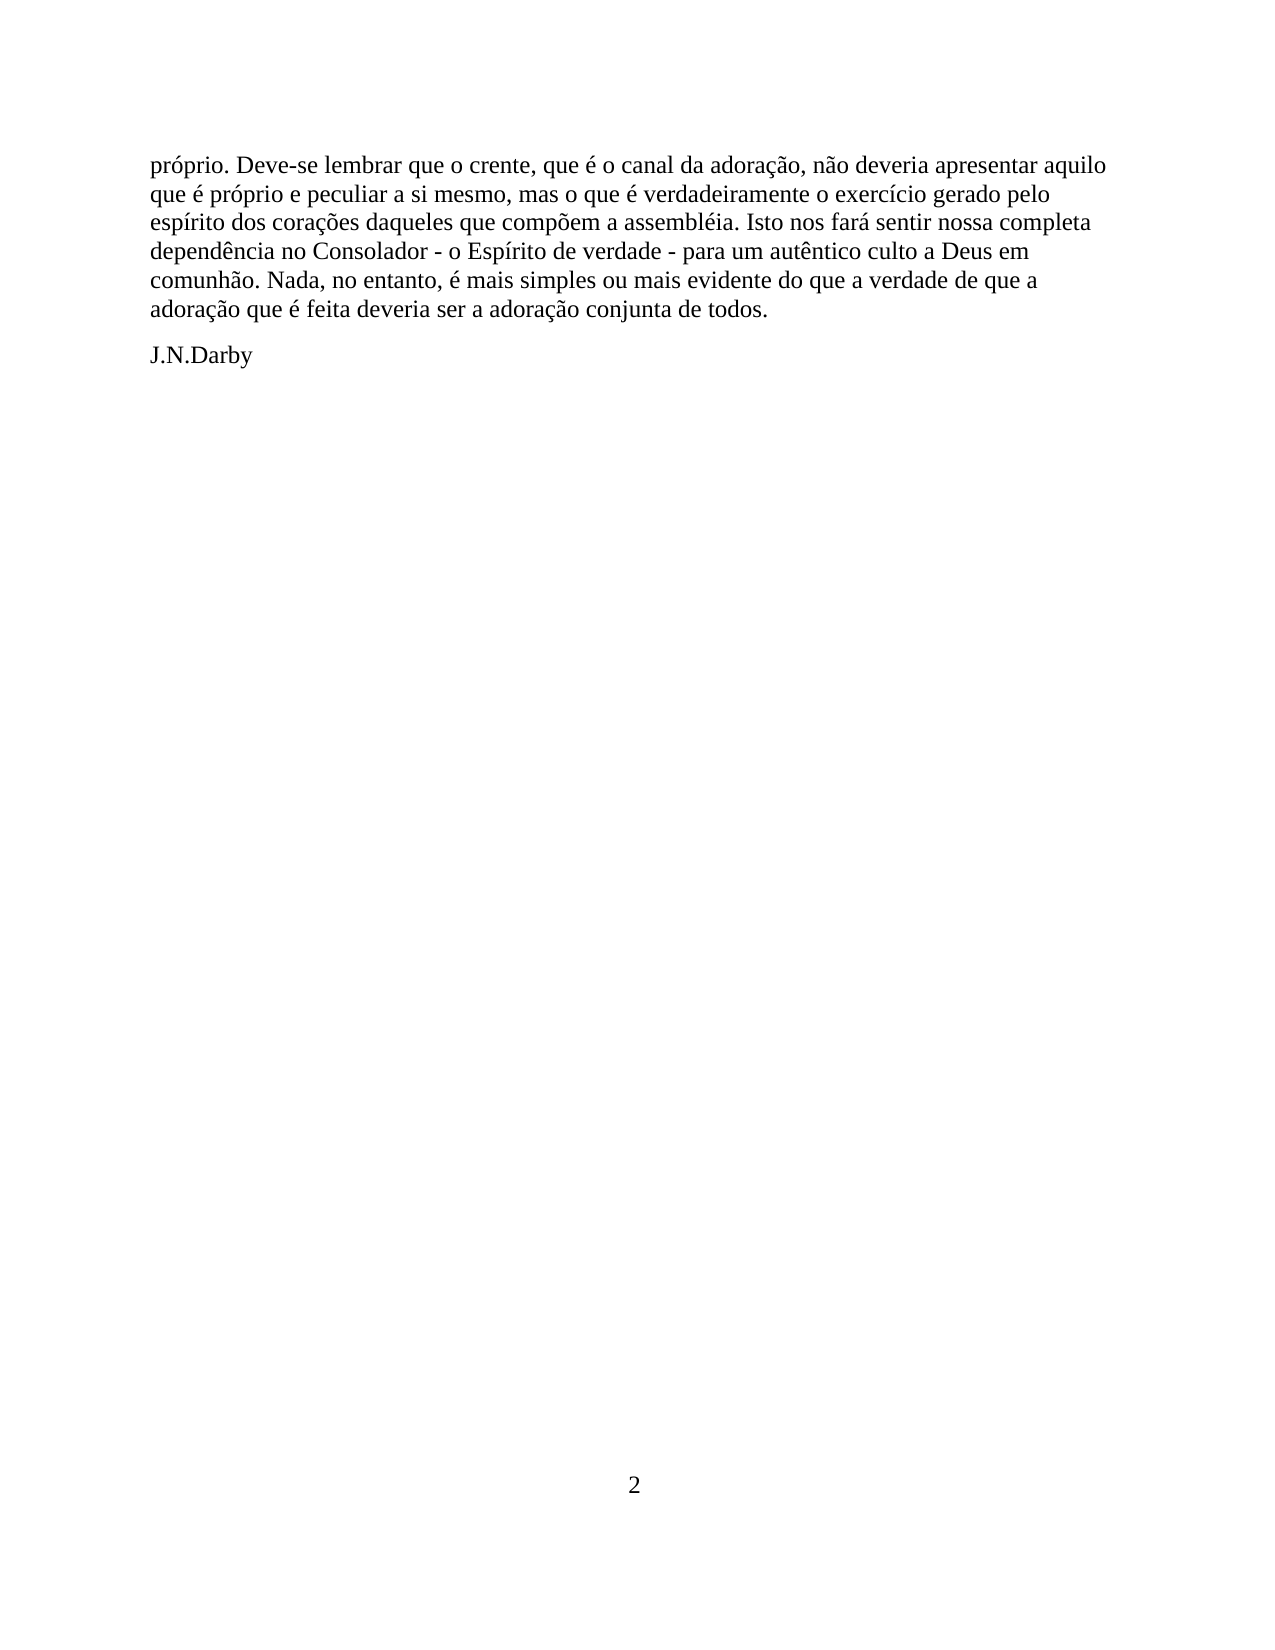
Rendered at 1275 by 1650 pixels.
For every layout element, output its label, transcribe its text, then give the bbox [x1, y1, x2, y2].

text próprio. Deve-se lembrar que o crente, que é o canal da adoração, não deveria apresentar aquilo que é próprio e peculiar a si mesmo, mas o que é verdadeiramente o exercício gerado pelo espírito dos corações daqueles que compõem a assembléia. Isto nos fará sentir nossa completa dependência no Consolador - o Espírito de verdade - para um autêntico culto a Deus em comunhão. Nada, no entanto, é mais simples ou mais evidente do que a verdade de que a adoração que é feita deveria ser a adoração conjunta de todos. [150, 150, 1125, 322]
text J.N.Darby [150, 340, 1125, 369]
